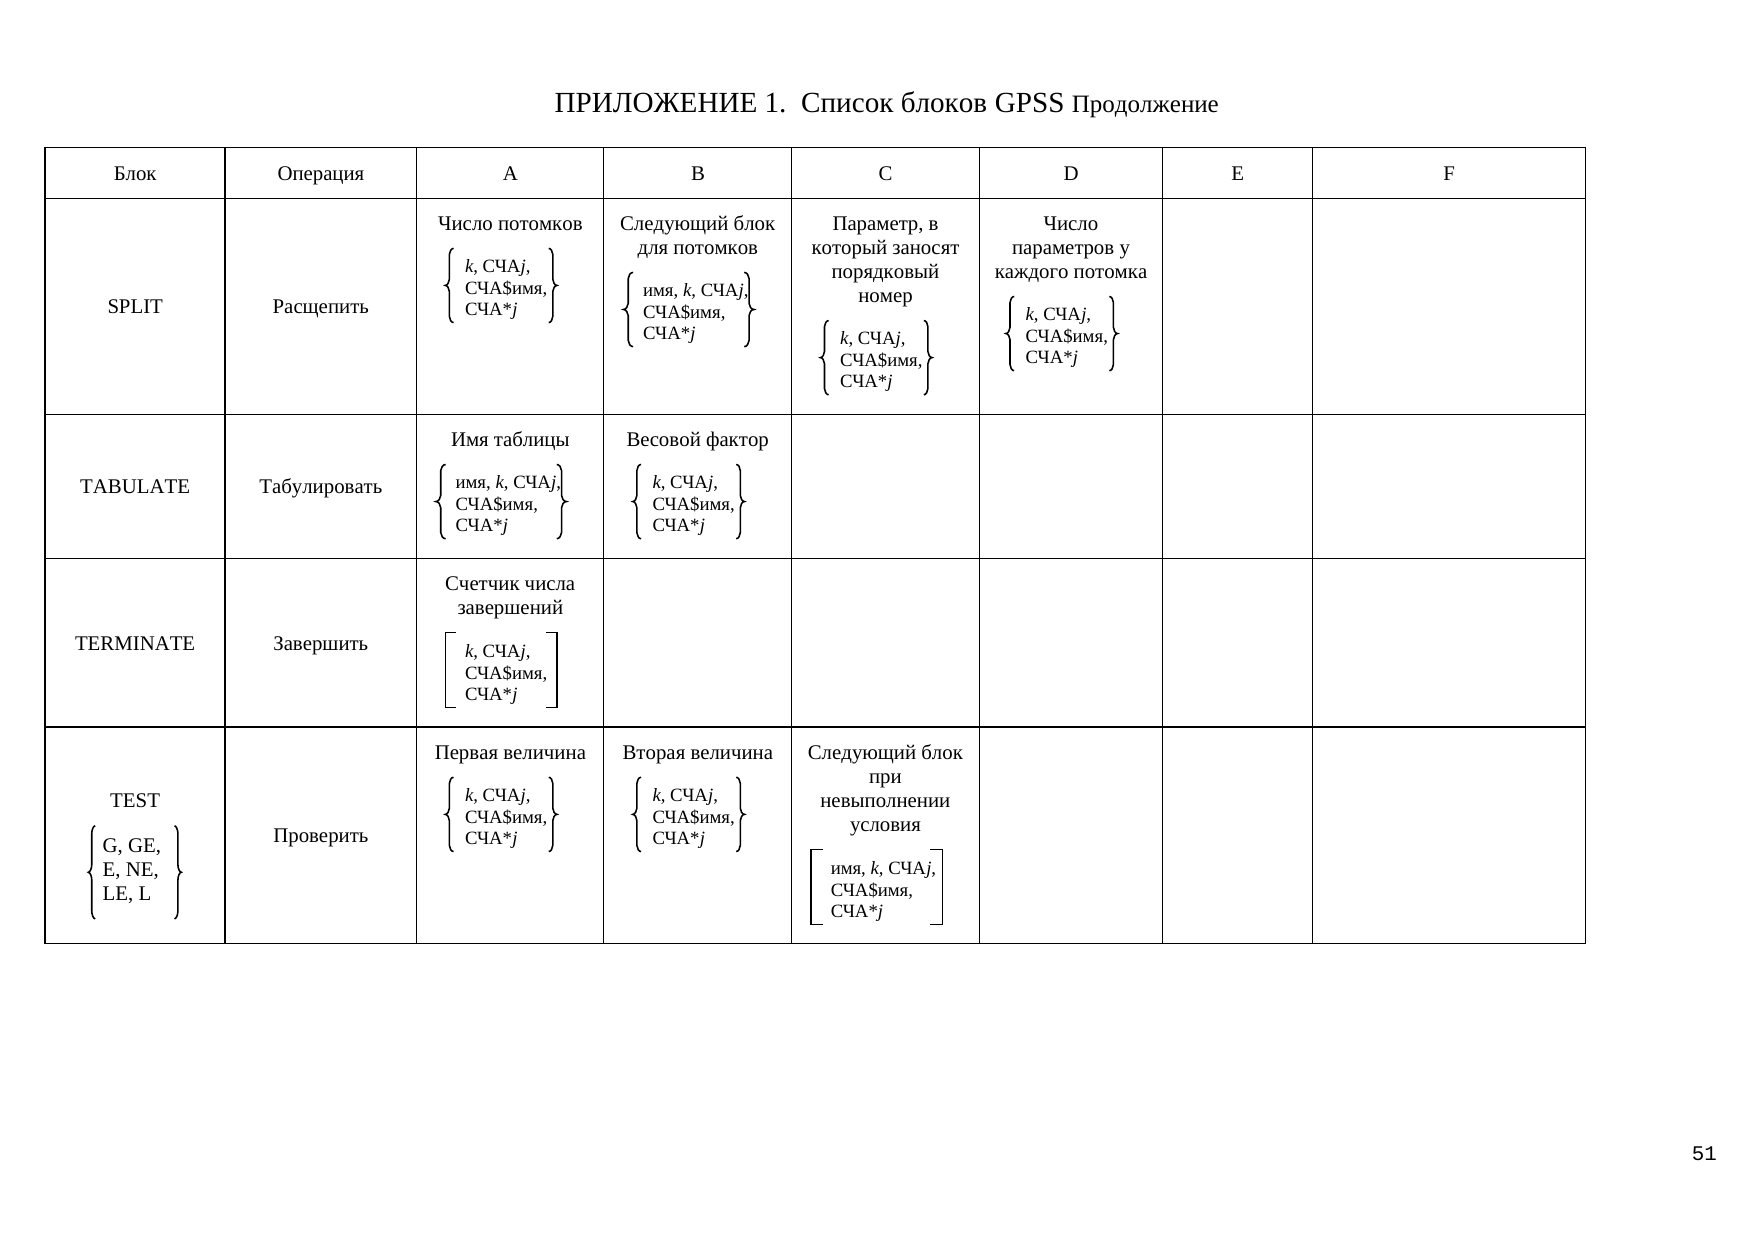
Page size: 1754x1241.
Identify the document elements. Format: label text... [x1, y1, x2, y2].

table_header B [604, 148, 791, 197]
table_cell TEST [46, 728, 224, 943]
table_cell [980, 415, 1162, 557]
table_cell [792, 415, 979, 557]
table_cell Следующий блок для потомков [604, 199, 791, 413]
table_cell [1313, 415, 1585, 557]
table_cell Следующий блок при невыполнении условия [792, 728, 979, 943]
table_cell [1313, 199, 1585, 413]
table_cell [1313, 728, 1585, 943]
table_cell Проверить [226, 728, 416, 943]
table_header Блок [46, 148, 224, 197]
table_header C [792, 148, 979, 197]
table_header A [417, 148, 603, 197]
table_cell Число потомков [417, 199, 603, 413]
table_cell TERMINATE [46, 559, 224, 726]
text ПРИЛОЖЕНИЕ 1. Список блоков GPSS Продолжение [56, 85, 1717, 118]
table_header F [1313, 148, 1585, 197]
table_cell [1313, 559, 1585, 726]
table_header Операция [226, 148, 416, 197]
table_cell Весовой фактор [604, 415, 791, 557]
table_header E [1163, 148, 1312, 197]
table_cell [1163, 728, 1312, 943]
table_cell [792, 559, 979, 726]
table_cell Расщепить [226, 199, 416, 413]
table_cell Число параметров у каждого потомка [980, 199, 1162, 413]
table_cell TABULATE [46, 415, 224, 557]
table_cell [1163, 199, 1312, 413]
table_cell [980, 559, 1162, 726]
table_cell [604, 559, 791, 726]
table_cell Завершить [226, 559, 416, 726]
table_cell [1163, 415, 1312, 557]
table_cell [1163, 559, 1312, 726]
table_cell Имя таблицы [417, 415, 603, 557]
table_cell [980, 728, 1162, 943]
table_cell Табулировать [226, 415, 416, 557]
table_cell Параметр, в который заносят порядковый номер [792, 199, 979, 413]
table_cell Первая величина [417, 728, 603, 943]
table_cell SPLIT [46, 199, 224, 413]
table_cell Вторая величина [604, 728, 791, 943]
table_header D [980, 148, 1162, 197]
table_cell Счетчик числа завершений [417, 559, 603, 726]
